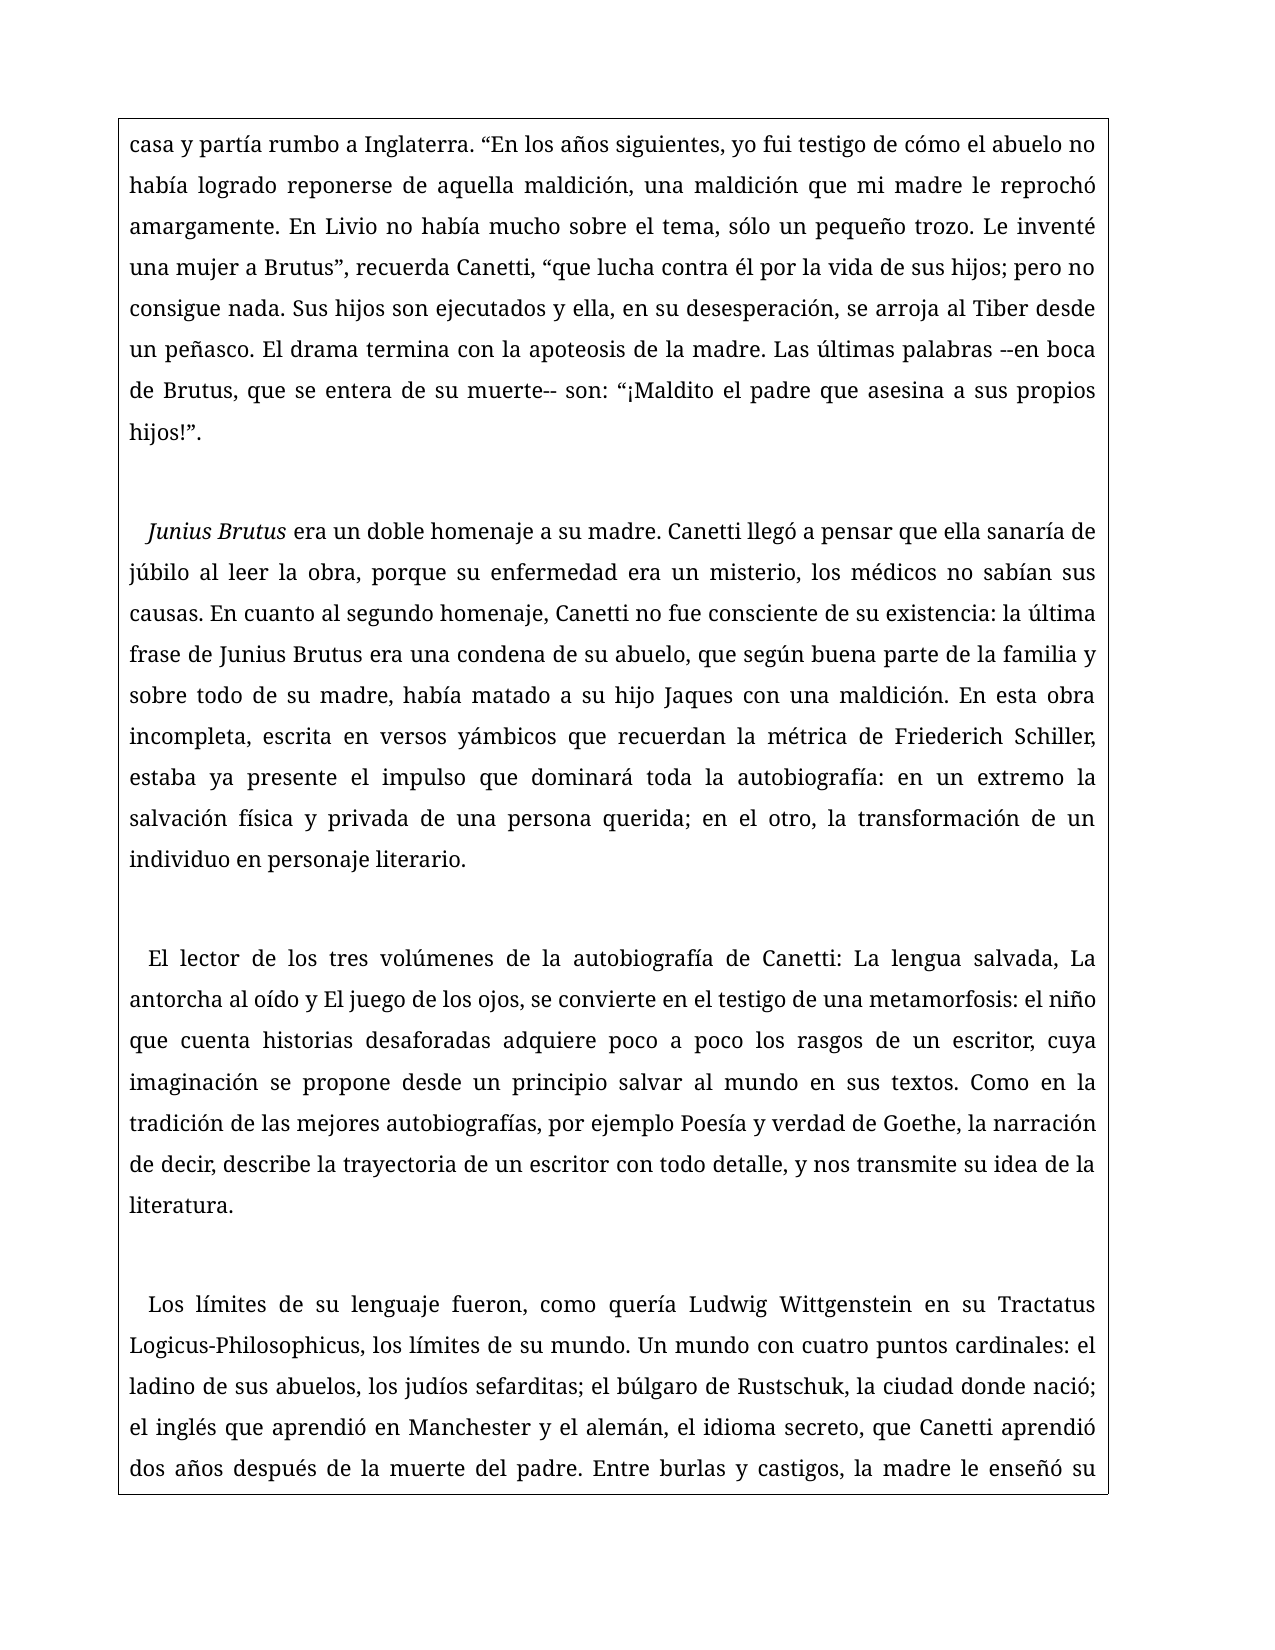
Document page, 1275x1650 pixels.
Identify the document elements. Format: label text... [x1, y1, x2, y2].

table_cell casa y partía rumbo a Inglaterra. “En los años siguientes, yo fui testigo de cómo el abuelo no había logrado reponerse de aquella maldición, una maldición que mi madre le reprochó amargamente. En Livio no había mucho sobre el tema, sólo un pequeño trozo. Le inventé una mujer a Brutus”, recuerda Canetti, “que lucha contra él por la vida de sus hijos; pero no consigue nada. Sus hijos son ejecutados y ella, en su desesperación, se arroja al Tiber desde un peñasco. El drama termina con la apoteosis de la madre. Las últimas palabras --en boca de Brutus, que se entera de su muerte-- son: “¡Maldito el padre que asesina a sus propios hijos!”. Junius Brutus era un doble homenaje a su madre. Canetti llegó a pensar que ella sanaría de júbilo al leer la obra, porque su enfermedad era un misterio, los médicos no sabían sus causas. En cuanto al segundo homenaje, Canetti no fue consciente de su existencia: la última frase de Junius Brutus era una condena de su abuelo, que según buena parte de la familia y sobre todo de su madre, había matado a su hijo Jaques con una maldición. En esta obra incompleta, escrita en versos yámbicos que recuerdan la métrica de Friederich Schiller, estaba ya presente el impulso que dominará toda la autobiografía: en un extremo la salvación física y privada de una persona querida; en el otro, la transformación de un individuo en personaje literario. El lector de los tres volúmenes de la autobiografía de Canetti: La lengua salvada, La antorcha al oído y El juego de los ojos, se convierte en el testigo de una metamorfosis: el niño que cuenta historias desaforadas adquiere poco a poco los rasgos de un escritor, cuya imaginación se propone desde un principio salvar al mundo en sus textos. Como en la tradición de las mejores autobiografías, por ejemplo Poesía y verdad de Goethe, la narración de decir, describe la trayectoria de un escritor con todo detalle, y nos transmite su idea de la literatura. Los límites de su lenguaje fueron, como quería Ludwig Wittgenstein en su Tractatus Logicus-Philosophicus, los límites de su mundo. Un mundo con cuatro puntos cardinales: el ladino de sus abuelos, los judíos sefarditas; el búlgaro de Rustschuk, la ciudad donde nació; el inglés que aprendió en Manchester y el alemán, el idioma secreto, que Canetti aprendió dos años después de la muerte del padre. Entre burlas y castigos, la madre le enseñó su [119, 119, 1108, 1494]
